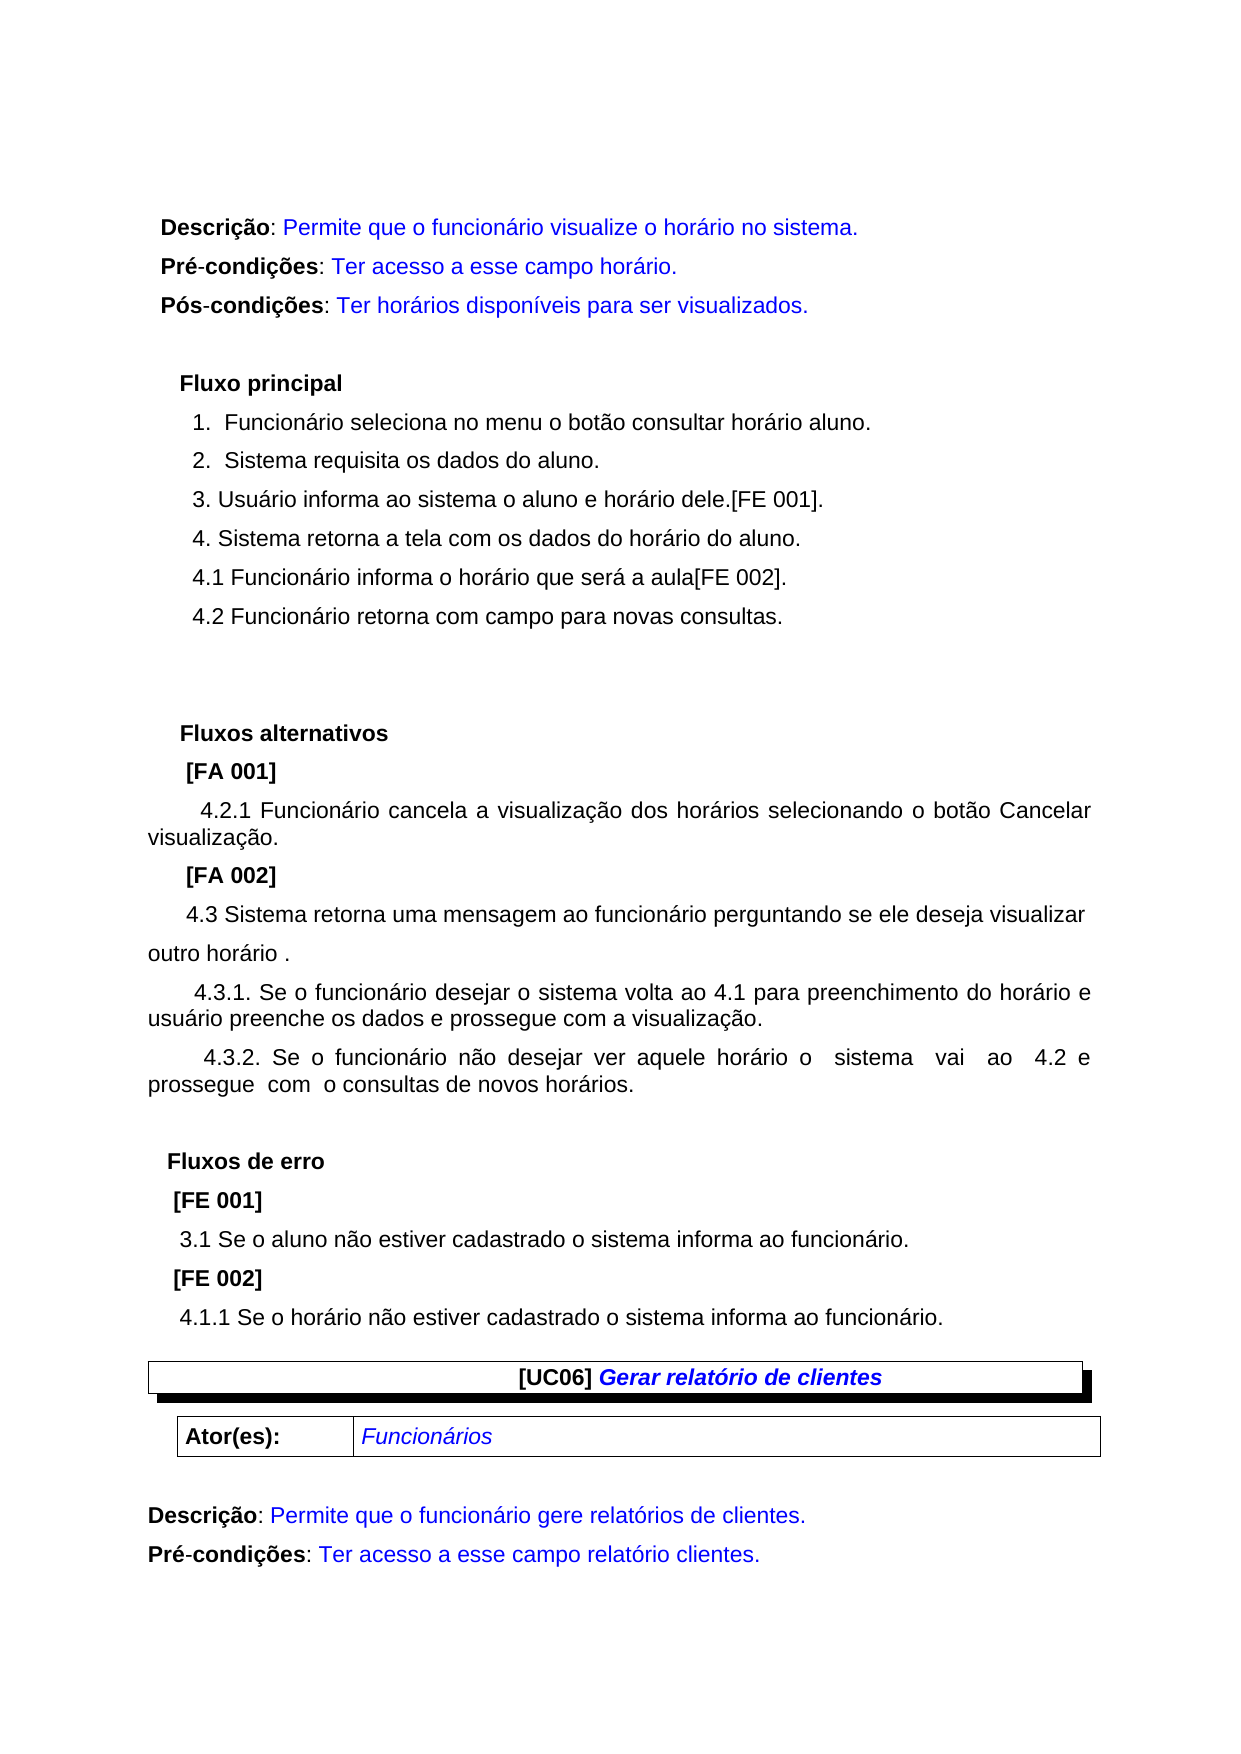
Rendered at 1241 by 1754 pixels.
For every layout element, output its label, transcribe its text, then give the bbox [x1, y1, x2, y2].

text 4.1.1 Se o horário não estiver cadastrado o sistema informa ao funcionário. [148, 1304, 1092, 1330]
text 4.3.2. Se o funcionário não desejar ver aquele horário o sistema vai ao 4.2 e prossegue com o consultas de novos horários. [148, 1044, 1092, 1097]
text 4.1 Funcionário informa o horário que será a aula[FE 002]. [148, 564, 1092, 590]
text 4.2 Funcionário retorna com campo para novas consultas. [148, 603, 1092, 629]
text Fluxo principal [148, 370, 1092, 396]
table_header Funcionários [354, 1417, 1100, 1456]
text 3.1 Se o aluno não estiver cadastrado o sistema informa ao funcionário. [148, 1226, 1092, 1252]
text Pré-condições: Ter acesso a esse campo relatório clientes. [148, 1541, 1092, 1567]
text Pós-condições: Ter horários disponíveis para ser visualizados. [148, 292, 1092, 318]
text [UC06] Gerar relatório de clientes [149, 1362, 1082, 1393]
text Fluxos alternativos [148, 719, 1092, 746]
text [FE 002] [148, 1265, 1092, 1291]
text [FA 001] [148, 758, 1092, 785]
text outro horário . [148, 940, 1092, 966]
text 3. Usuário informa ao sistema o aluno e horário dele.[FE 001]. [148, 486, 1092, 513]
text 1. Funcionário seleciona no menu o botão consultar horário aluno. [148, 409, 1092, 435]
table_header Ator(es): [178, 1417, 353, 1456]
text 4.3 Sistema retorna uma mensagem ao funcionário perguntando se ele deseja visualizar [148, 901, 1092, 928]
text Descrição: Permite que o funcionário visualize o horário no sistema. [148, 214, 1092, 241]
text Fluxos de erro [148, 1148, 1092, 1174]
text 4. Sistema retorna a tela com os dados do horário do aluno. [148, 525, 1092, 552]
text Pré-condições: Ter acesso a esse campo horário. [148, 253, 1092, 279]
text 4.3.1. Se o funcionário desejar o sistema volta ao 4.1 para preenchimento do horário e usuário preenche os dados e prossegue com a visualização. [148, 979, 1092, 1032]
text Descrição: Permite que o funcionário gere relatórios de clientes. [148, 1502, 1092, 1528]
text [FA 002] [148, 862, 1092, 889]
text 2. Sistema requisita os dados do aluno. [148, 447, 1092, 474]
text 4.2.1 Funcionário cancela a visualização dos horários selecionando o botão Cancelar visualização. [148, 797, 1092, 850]
text [FE 001] [148, 1187, 1092, 1213]
